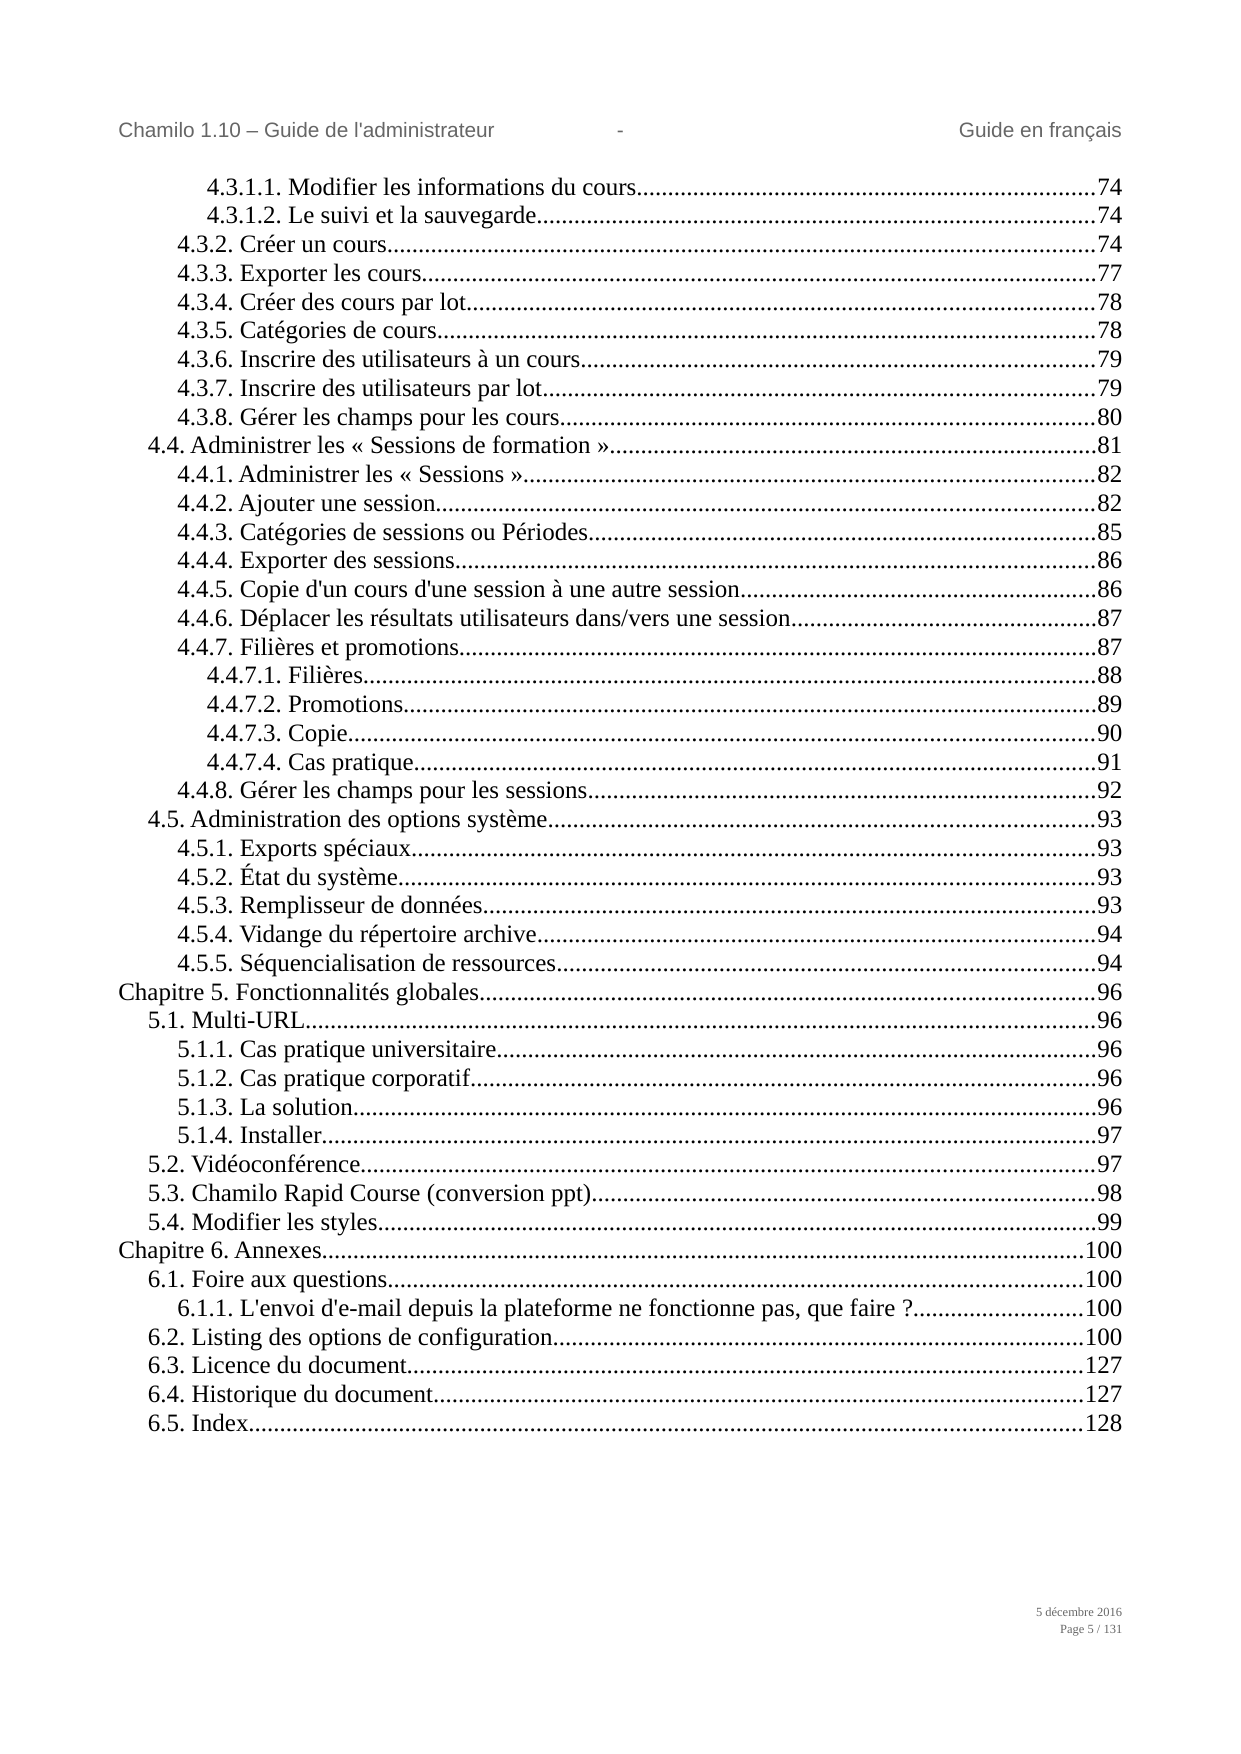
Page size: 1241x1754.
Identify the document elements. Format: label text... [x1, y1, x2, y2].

text 4.5.4. Vidange du répertoire archive 94 [177, 919, 1122, 948]
text 4.4.1. Administrer les « Sessions » 82 [177, 459, 1122, 488]
text 4.4.3. Catégories de sessions ou Périodes 85 [177, 517, 1122, 545]
text 4.4.5. Copie d'un cours d'une session à une autre session 86 [177, 574, 1122, 603]
text 5.2. Vidéoconférence 97 [148, 1149, 1122, 1178]
text 4.4.8. Gérer les champs pour les sessions 92 [177, 775, 1122, 804]
text 4.5.5. Séquencialisation de ressources 94 [177, 948, 1122, 977]
text 5.1.2. Cas pratique corporatif 96 [177, 1063, 1122, 1092]
text 6.4. Historique du document 127 [148, 1379, 1122, 1408]
text 4.3.6. Inscrire des utilisateurs à un cours 79 [177, 344, 1122, 373]
text 4.4.7.4. Cas pratique 91 [207, 747, 1122, 775]
text 4.4. Administrer les « Sessions de formation » 81 [148, 430, 1122, 459]
text 4.4.2. Ajouter une session 82 [177, 488, 1122, 517]
text 6.1.1. L'envoi d'e-mail depuis la plateforme ne fonctionne pas, que faire ? 100 [177, 1293, 1122, 1322]
text 5.1. Multi-URL 96 [148, 1005, 1122, 1034]
text 4.3.3. Exporter les cours 77 [177, 258, 1122, 287]
text 4.3.7. Inscrire des utilisateurs par lot 79 [177, 373, 1122, 402]
text Chapitre 5. Fonctionnalités globales 96 [118, 977, 1122, 1005]
text 4.4.7.1. Filières 88 [207, 660, 1122, 689]
text 5.1.4. Installer 97 [177, 1120, 1122, 1149]
text 5.1.3. La solution 96 [177, 1092, 1122, 1120]
text 4.3.1.1. Modifier les informations du cours 74 [207, 172, 1122, 200]
text 4.3.4. Créer des cours par lot 78 [177, 287, 1122, 315]
text 5.4. Modifier les styles 99 [148, 1207, 1122, 1235]
text 6.5. Index 128 [148, 1408, 1122, 1437]
text 5.1.1. Cas pratique universitaire 96 [177, 1034, 1122, 1063]
text 4.3.2. Créer un cours 74 [177, 229, 1122, 258]
text Chapitre 6. Annexes 100 [118, 1235, 1122, 1264]
text 4.3.8. Gérer les champs pour les cours 80 [177, 402, 1122, 430]
text 6.1. Foire aux questions 100 [148, 1264, 1122, 1293]
text 6.3. Licence du document 127 [148, 1350, 1122, 1379]
text 4.5.2. État du système 93 [177, 862, 1122, 890]
text 4.4.6. Déplacer les résultats utilisateurs dans/vers une session 87 [177, 603, 1122, 632]
text 4.3.1.2. Le suivi et la sauvegarde 74 [207, 200, 1122, 229]
text 4.4.7. Filières et promotions 87 [177, 632, 1122, 660]
text 5.3. Chamilo Rapid Course (conversion ppt) 98 [148, 1178, 1122, 1207]
text 4.5.1. Exports spéciaux 93 [177, 833, 1122, 862]
text 4.5.3. Remplisseur de données 93 [177, 890, 1122, 919]
text 4.5. Administration des options système 93 [148, 804, 1122, 833]
text 6.2. Listing des options de configuration 100 [148, 1322, 1122, 1350]
text 4.4.4. Exporter des sessions 86 [177, 545, 1122, 574]
text 4.3.5. Catégories de cours 78 [177, 315, 1122, 344]
text 4.4.7.3. Copie 90 [207, 718, 1122, 747]
text 4.4.7.2. Promotions 89 [207, 689, 1122, 718]
